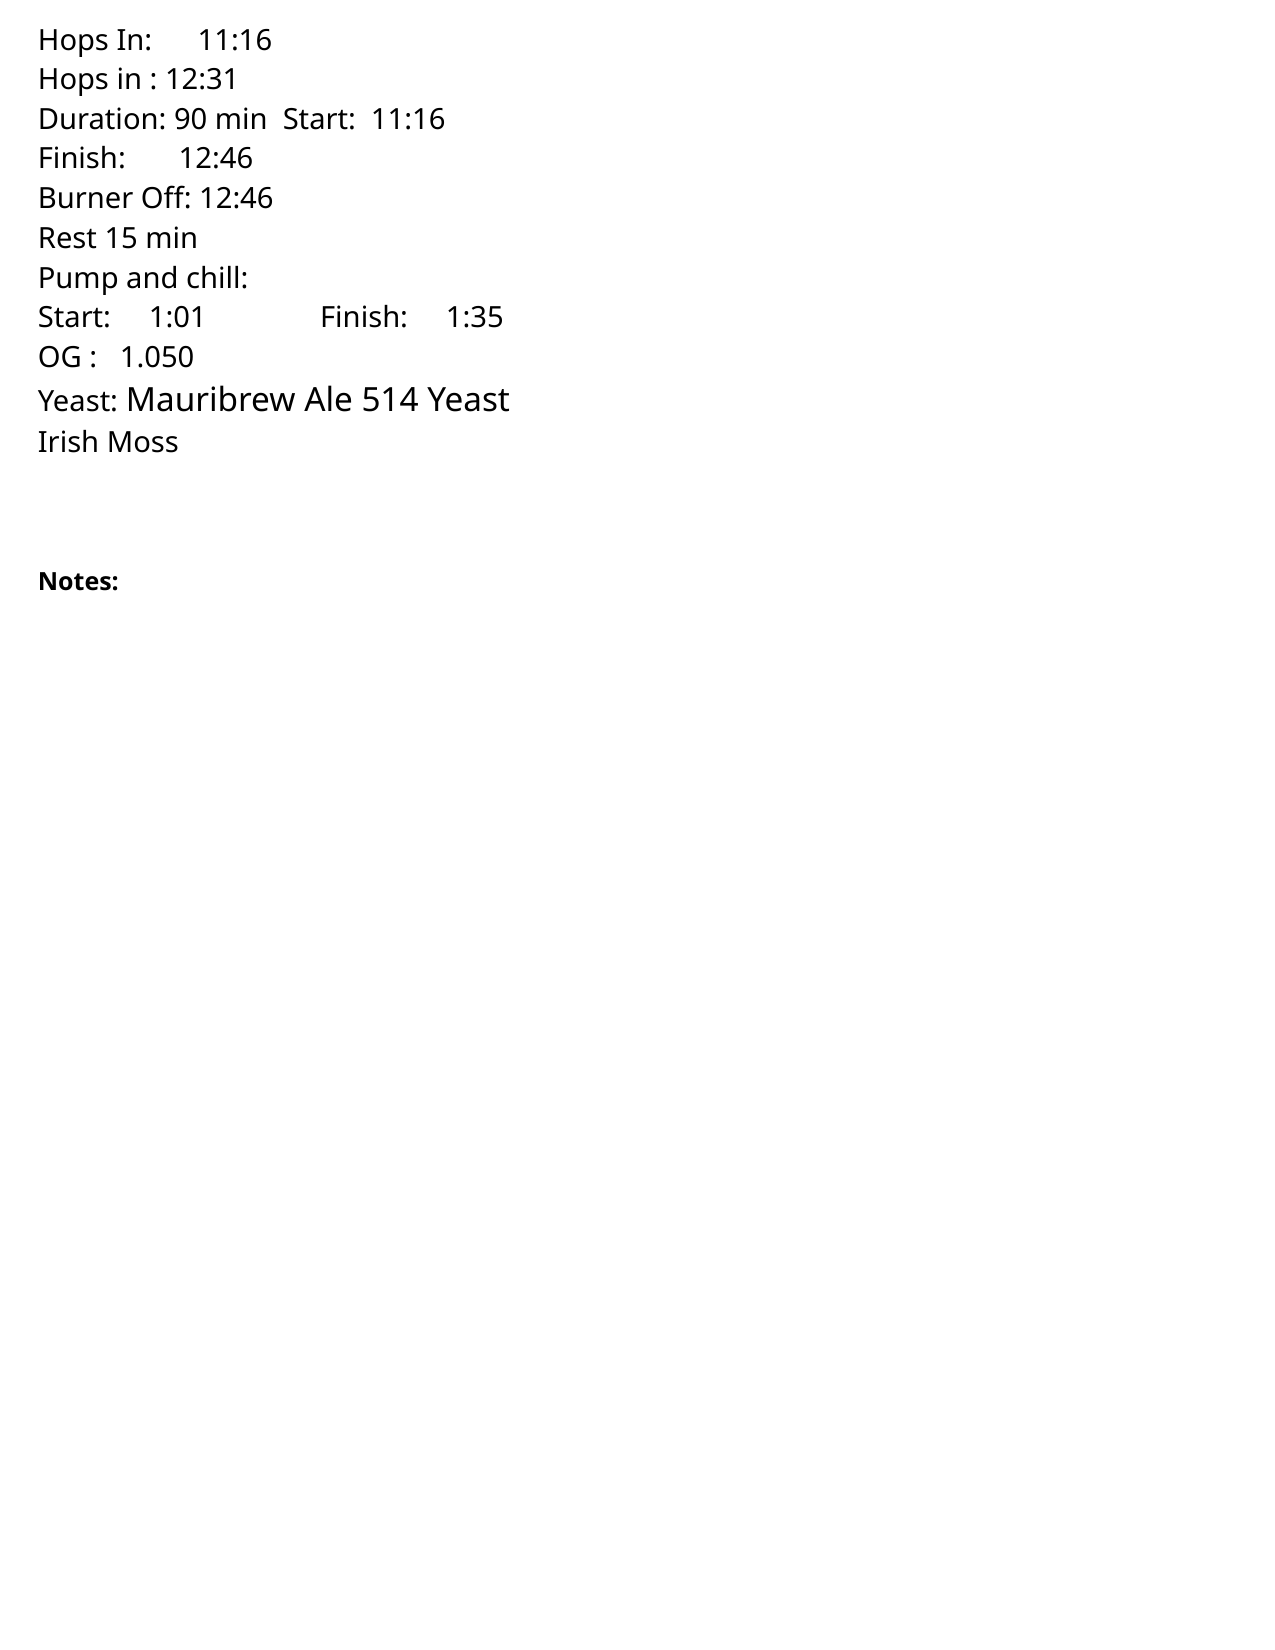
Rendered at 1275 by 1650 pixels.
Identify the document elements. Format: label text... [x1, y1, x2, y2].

text Rest 15 min [38, 217, 1237, 257]
text Pump and chill: [38, 257, 1237, 297]
text Start: 1:01 Finish: 1:35 [38, 297, 1237, 336]
text Notes: [38, 563, 1237, 597]
text Duration: 90 min Start: 11:16 [38, 98, 1237, 138]
text Hops In: 11:16 [38, 19, 1237, 58]
text OG : 1.050 [38, 336, 1237, 376]
text Burner Off: 12:46 [38, 177, 1237, 217]
text Irish Moss [38, 421, 1237, 461]
text Hops in : 12:31 [38, 58, 1237, 98]
text Yeast: Mauribrew Ale 514 Yeast [38, 376, 1237, 421]
text Finish: 12:46 [38, 138, 1237, 177]
